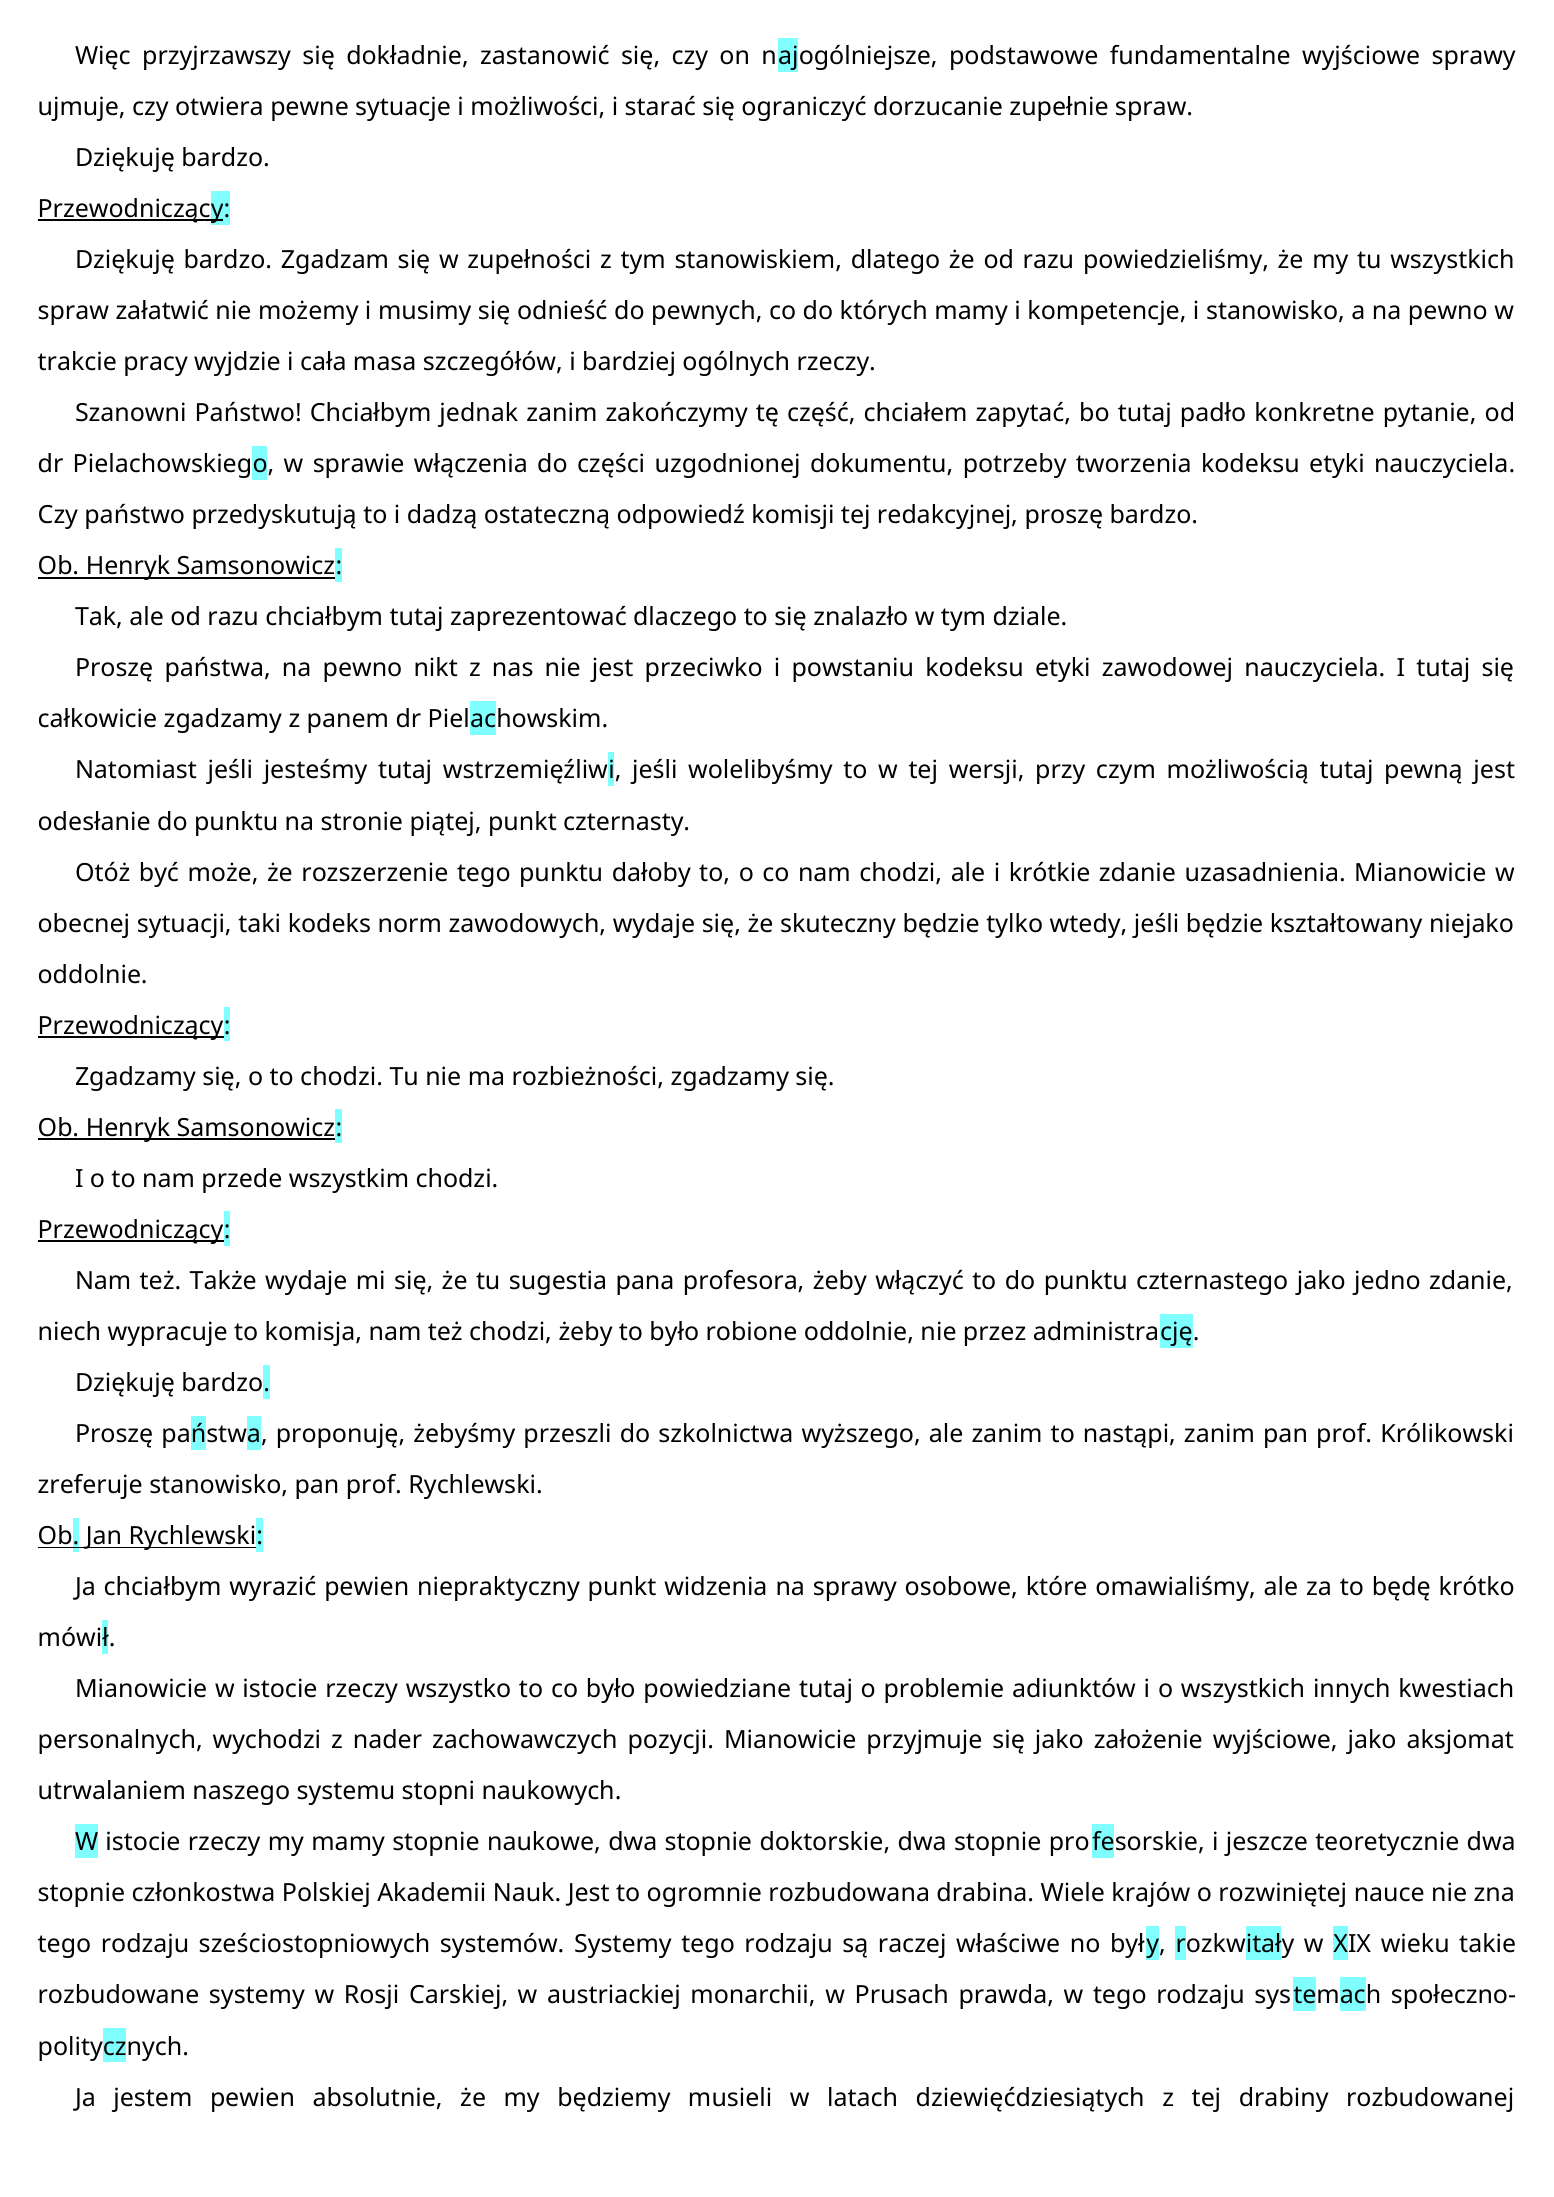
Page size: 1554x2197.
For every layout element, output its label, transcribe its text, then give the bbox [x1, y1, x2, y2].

text Więc przyjrzawszy się dokładnie, zastanowić się, czy on najogólniejsze, podstawowe fundamentalne wyjściowe sprawy ujmuje, czy otwiera pewne sytuacje i możliwości, i starać się ograniczyć dorzucanie zupełnie spraw. [37, 37, 1516, 123]
text Ja chciałbym wyrazić pewien niepraktyczny punkt widzenia na sprawy osobowe, które omawialiśmy, ale za to będę krótko mówił. [37, 1569, 1516, 1654]
text Natomiast jeśli jesteśmy tutaj wstrzemięźliwi, jeśli wolelibyśmy to w tej wersji, przy czym możliwością tutaj pewną jest odesłanie do punktu na stronie piątej, punkt czternasty. [37, 752, 1516, 837]
text Zgadzamy się, o to chodzi. Tu nie ma rozbieżności, zgadzamy się. [37, 1058, 1516, 1092]
text Dziękuję bardzo. [37, 139, 1516, 174]
text Proszę państwa, proponuję, żebyśmy przeszli do szkolnictwa wyższego, ale zanim to nastąpi, zanim pan prof. Królikowski zreferuje stanowisko, pan prof. Rychlewski. [37, 1416, 1516, 1501]
text Ob. Henryk Samsonowicz: [37, 548, 1516, 582]
text Szanowni Państwo! Chciałbym jednak zanim zakończymy tę część, chciałem zapytać, bo tutaj padło konkretne pytanie, od dr Pielachowskiego, w sprawie włączenia do części uzgodnionej dokumentu, potrzeby tworzenia kodeksu etyki nauczyciela. Czy państwo przedyskutują to i dadzą ostateczną odpowiedź komisji tej redakcyjnej, proszę bardzo. [37, 395, 1516, 531]
text Proszę państwa, na pewno nikt z nas nie jest przeciwko i powstaniu kodeksu etyki zawodowej nauczyciela. I tutaj się całkowicie zgadzamy z panem dr Pielachowskim. [37, 650, 1516, 735]
text Ja jestem pewien absolutnie, że my będziemy musieli w latach dziewięćdziesiątych z tej drabiny rozbudowanej [37, 2079, 1516, 2113]
text I o to nam przede wszystkim chodzi. [37, 1160, 1516, 1194]
text Nam też. Także wydaje mi się, że tu sugestia pana profesora, żeby włączyć to do punktu czternastego jako jedno zdanie, niech wypracuje to komisja, nam też chodzi, żeby to było robione oddolnie, nie przez administrację. [37, 1262, 1516, 1348]
text Dziękuję bardzo. Zgadzam się w zupełności z tym stanowiskiem, dlatego że od razu powiedzieliśmy, że my tu wszystkich spraw załatwić nie możemy i musimy się odnieść do pewnych, co do których mamy i kompetencje, i stanowisko, a na pewno w trakcie pracy wyjdzie i cała masa szczegółów, i bardziej ogólnych rzeczy. [37, 242, 1516, 378]
text Przewodniczący: [37, 1007, 1516, 1041]
text Dziękuję bardzo. [37, 1364, 1516, 1399]
text Tak, ale od razu chciałbym tutaj zaprezentować dlaczego to się znalazło w tym dziale. [37, 599, 1516, 633]
text Otóż być może, że rozszerzenie tego punktu dałoby to, o co nam chodzi, ale i krótkie zdanie uzasadnienia. Mianowicie w obecnej sytuacji, taki kodeks norm zawodowych, wydaje się, że skuteczny będzie tylko wtedy, jeśli będzie kształtowany niejako oddolnie. [37, 854, 1516, 990]
text Ob. Henryk Samsonowicz: [37, 1109, 1516, 1143]
text W istocie rzeczy my mamy stopnie naukowe, dwa stopnie doktorskie, dwa stopnie profesorskie, i jeszcze teoretycznie dwa stopnie członkostwa Polskiej Akademii Nauk. Jest to ogromnie rozbudowana drabina. Wiele krajów o rozwiniętej nauce nie zna tego rodzaju sześciostopniowych systemów. Systemy tego rodzaju są raczej właściwe no były, rozkwitały w XIX wieku takie rozbudowane systemy w Rosji Carskiej, w austriackiej monarchii, w Prusach prawda, w tego rodzaju systemach społeczno-politycznych. [37, 1824, 1516, 2062]
text Przewodniczący: [37, 1211, 1516, 1246]
text Przewodniczący: [37, 191, 1516, 225]
text Mianowicie w istocie rzeczy wszystko to co było powiedziane tutaj o problemie adiunktów i o wszystkich innych kwestiach personalnych, wychodzi z nader zachowawczych pozycji. Mianowicie przyjmuje się jako założenie wyjściowe, jako aksjomat utrwalaniem naszego systemu stopni naukowych. [37, 1671, 1516, 1807]
text Ob. Jan Rychlewski: [37, 1518, 1516, 1552]
